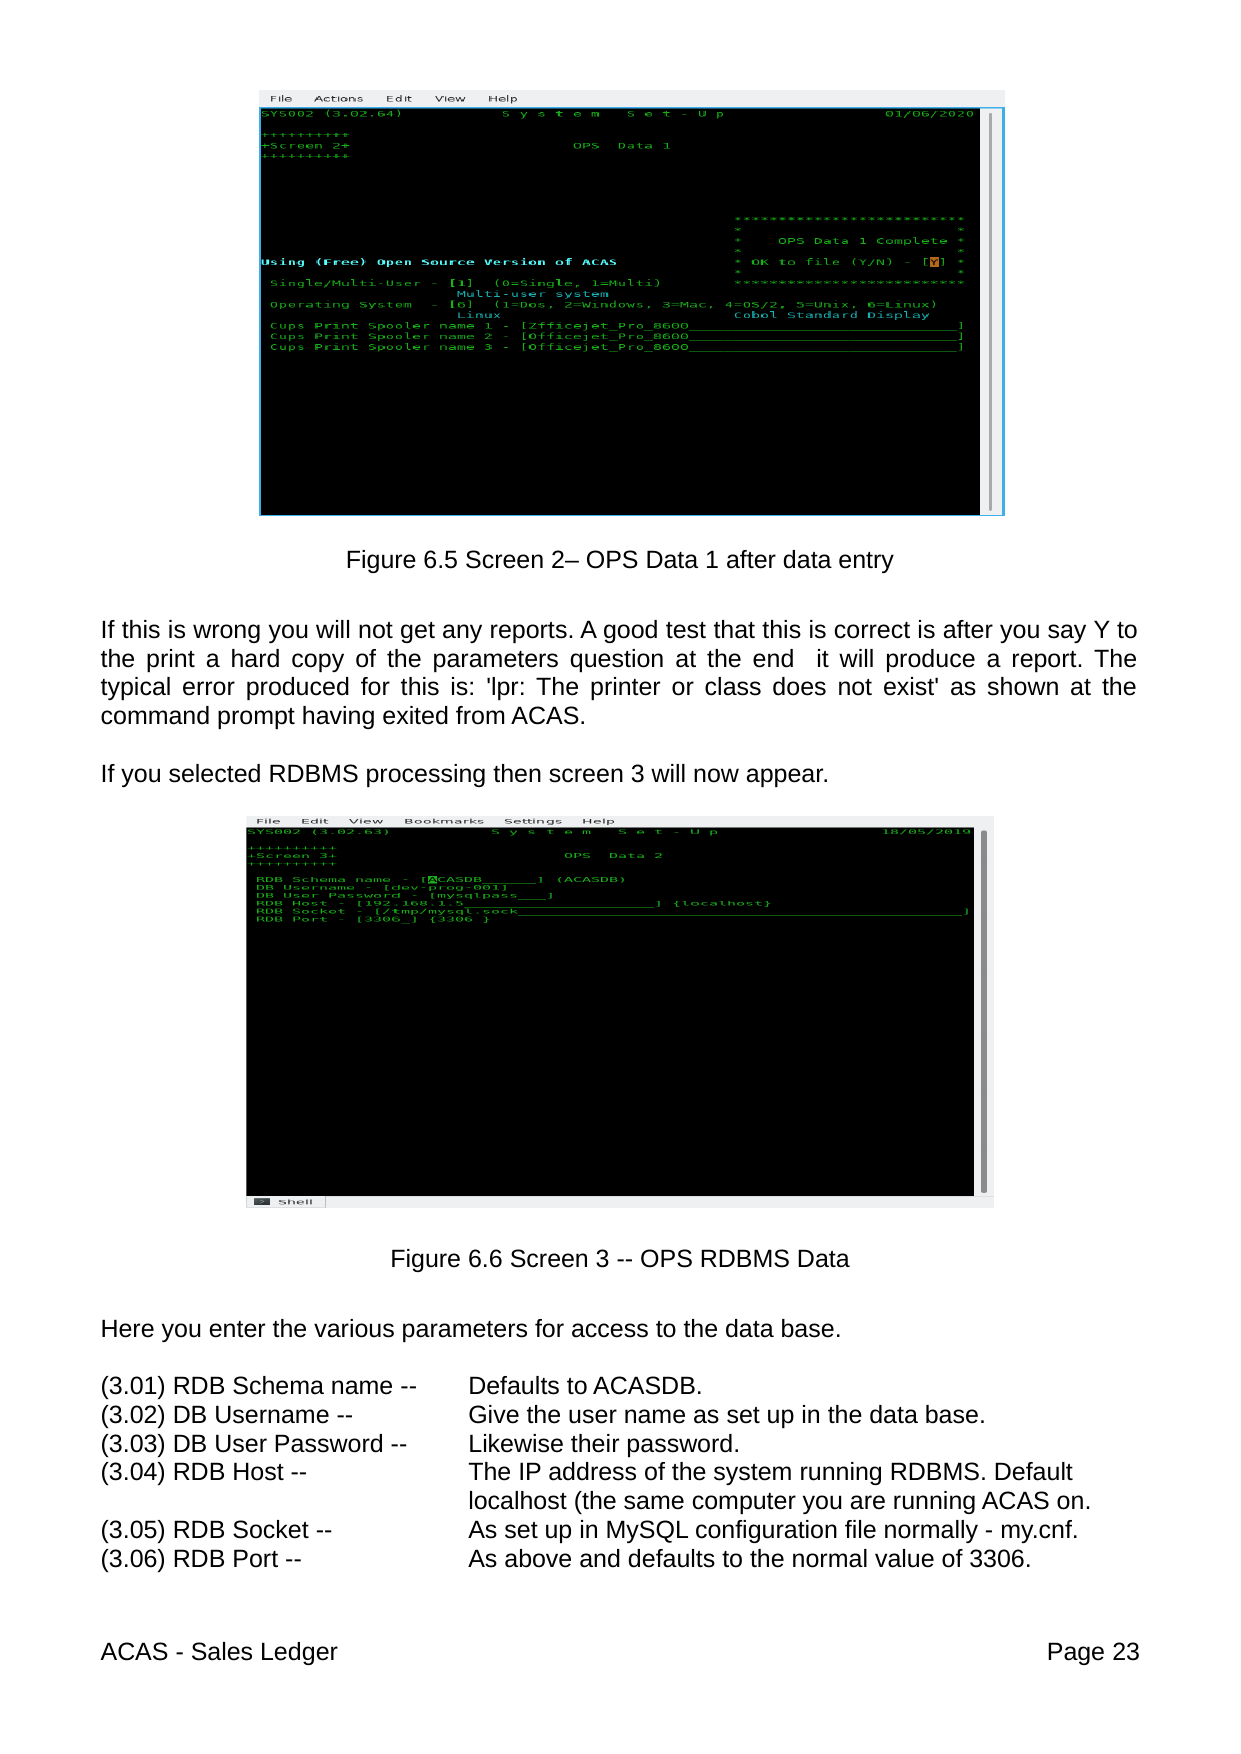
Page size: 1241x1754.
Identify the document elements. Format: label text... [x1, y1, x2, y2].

picture [246, 816, 994, 1208]
text (3.02) DB Username -- Give the user name as set up in the data base. [100, 1400, 1140, 1428]
text (3.05) RDB Socket -- As set up in MySQL configuration file normally - my.cnf. [100, 1515, 1140, 1543]
text Here you enter the various parameters for access to the data base. [100, 1313, 1140, 1342]
text If you selected RDBMS processing then screen 3 will now appear. [100, 758, 1140, 787]
text (3.04) RDB Host -- The IP address of the system running RDBMS. Default [100, 1457, 1140, 1486]
picture [259, 90, 1005, 516]
text If this is wrong you will not get any reports. A good test that this is correct is after you say Y to the print a hard copy of the parameters question at the end it will produce a report. The typical error produced for this is: 'lpr: The printer or class does not exist' as shown at the command prompt having exited from ACAS. [100, 615, 1140, 730]
text Figure 6.6 Screen 3 -- OPS RDBMS Data [100, 1243, 1140, 1272]
text (3.03) DB User Password -- Likewise their password. [100, 1428, 1140, 1457]
text (3.01) RDB Schema name -- Defaults to ACASDB. [100, 1371, 1140, 1400]
text (3.06) RDB Port -- As above and defaults to the normal value of 3306. [100, 1543, 1140, 1572]
text Figure 6.5 Screen 2– OPS Data 1 after data entry [100, 545, 1140, 573]
text localhost (the same computer you are running ACAS on. [100, 1486, 1140, 1515]
